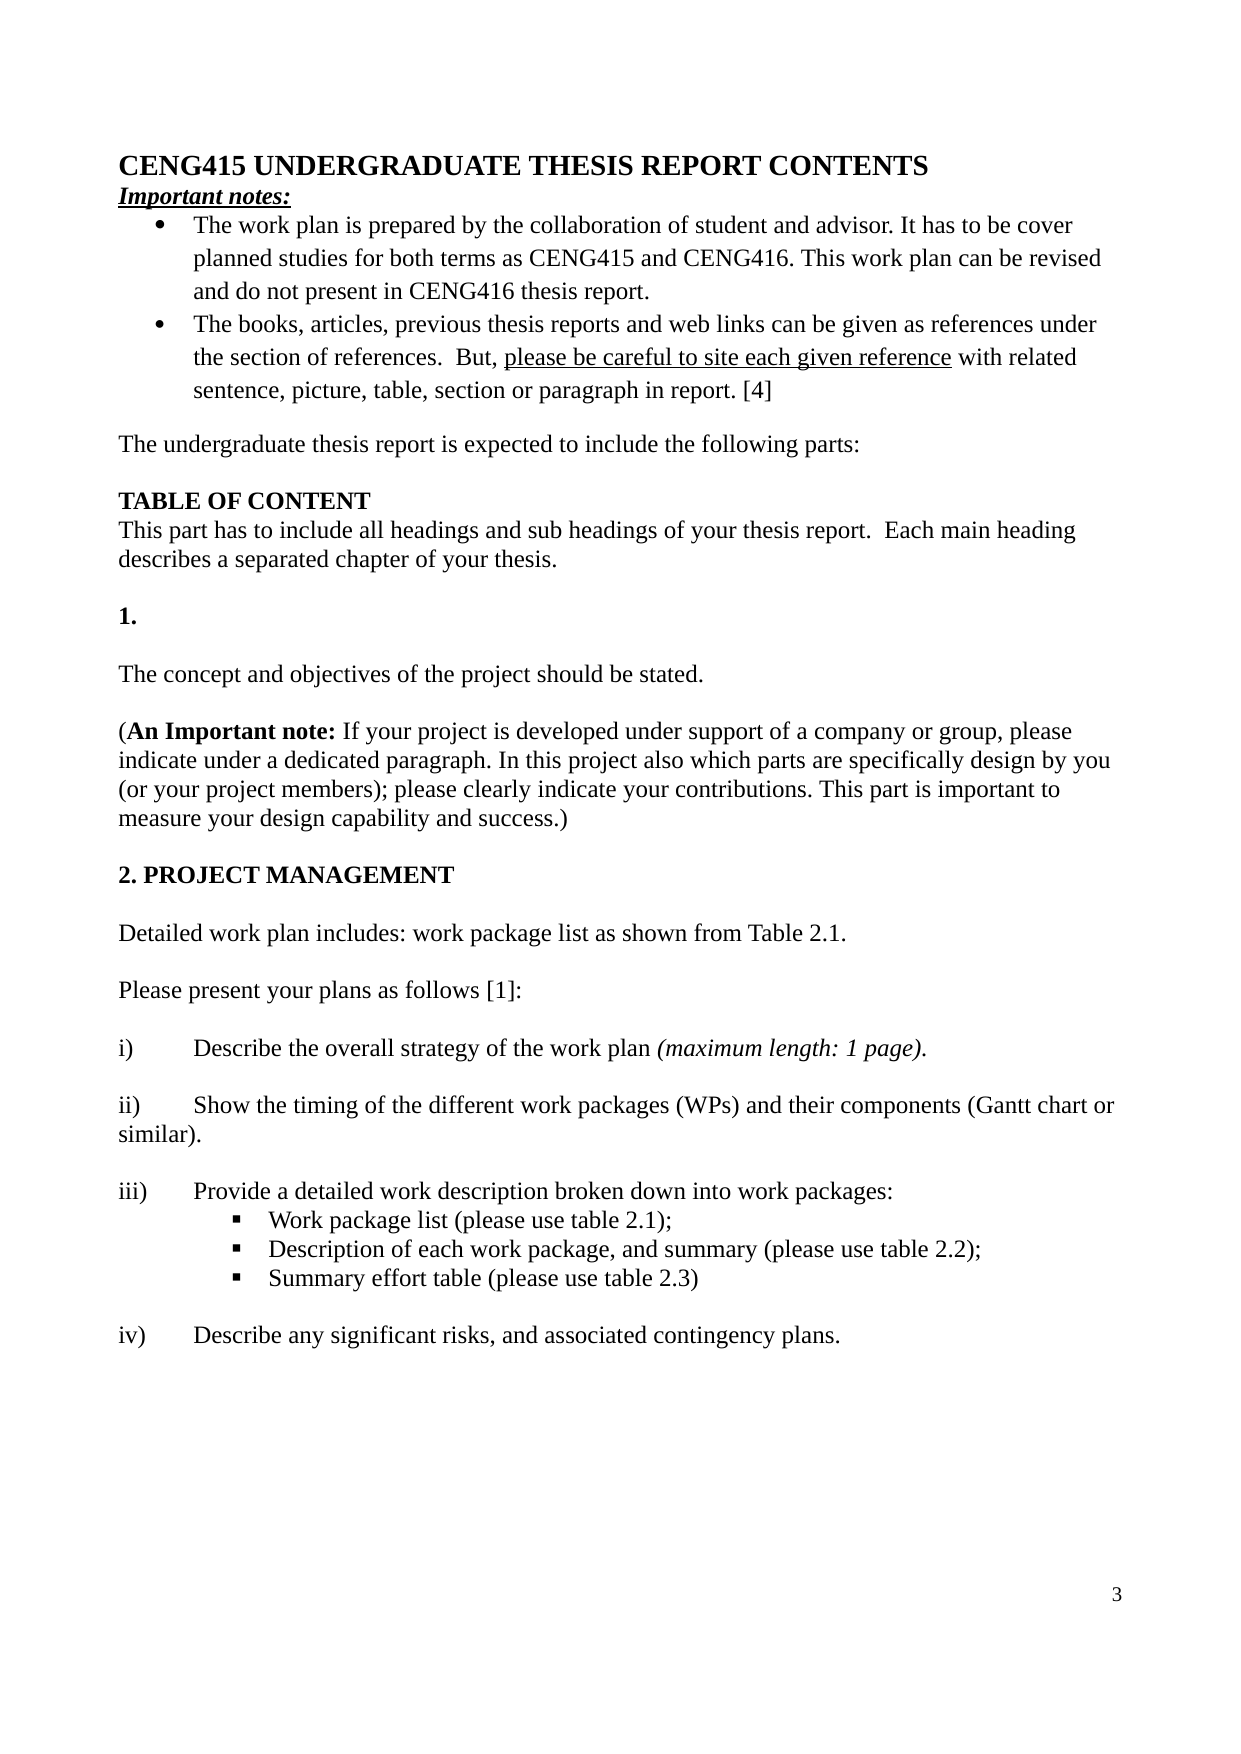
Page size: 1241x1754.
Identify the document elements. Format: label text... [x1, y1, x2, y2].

text i) Describe the overall strategy of the work plan (maximum length: 1 page). [118, 1033, 1122, 1061]
list The books, articles, previous thesis reports and web links can be given as references under the section of references. But, please be careful to site each given reference with related sentence, picture, table, section or paragraph in report. [4] [156, 309, 1122, 404]
text ii) Show the timing of the different work packages (WPs) and their components (Gantt chart or similar). [118, 1090, 1122, 1148]
text (An Important note: If your project is developed under support of a company or group, please indicate under a dedicated paragraph. In this project also which parts are specifically design by you (or your project members); please clearly indicate your contributions. This part is important to measure your design capability and success.) [118, 716, 1122, 831]
text This part has to include all headings and sub headings of your thesis report. Each main heading describes a separated chapter of your thesis. [118, 515, 1122, 573]
text iv) Describe any significant risks, and associated contingency plans. [118, 1320, 1122, 1349]
list Summary effort table (please use table 2.3) [231, 1263, 1122, 1291]
text CENG415 UNDERGRADUATE THESIS REPORT CONTENTS [118, 148, 1122, 181]
text Important notes: [118, 181, 1122, 210]
list Work package list (please use table 2.1); [231, 1205, 1122, 1234]
text 1. [118, 601, 1122, 630]
text The undergraduate thesis report is expected to include the following parts: [118, 429, 1122, 458]
text TABLE OF CONTENT [118, 486, 1122, 515]
text 2. PROJECT MANAGEMENT [118, 860, 1122, 889]
text iii) Provide a detailed work description broken down into work packages: [118, 1176, 1122, 1205]
list Description of each work package, and summary (please use table 2.2); [231, 1234, 1122, 1263]
text The concept and objectives of the project should be stated. [118, 659, 1122, 688]
text Detailed work plan includes: work package list as shown from Table 2.1. [118, 918, 1122, 946]
text Please present your plans as follows [1].: [118, 975, 1122, 1004]
list The work plan is prepared by the collaboration of student and advisor. It has to be cover planned studies for both terms as CENG415 and CENG416. This work plan can be revised and do not present in CENG416 thesis report. [156, 210, 1122, 305]
